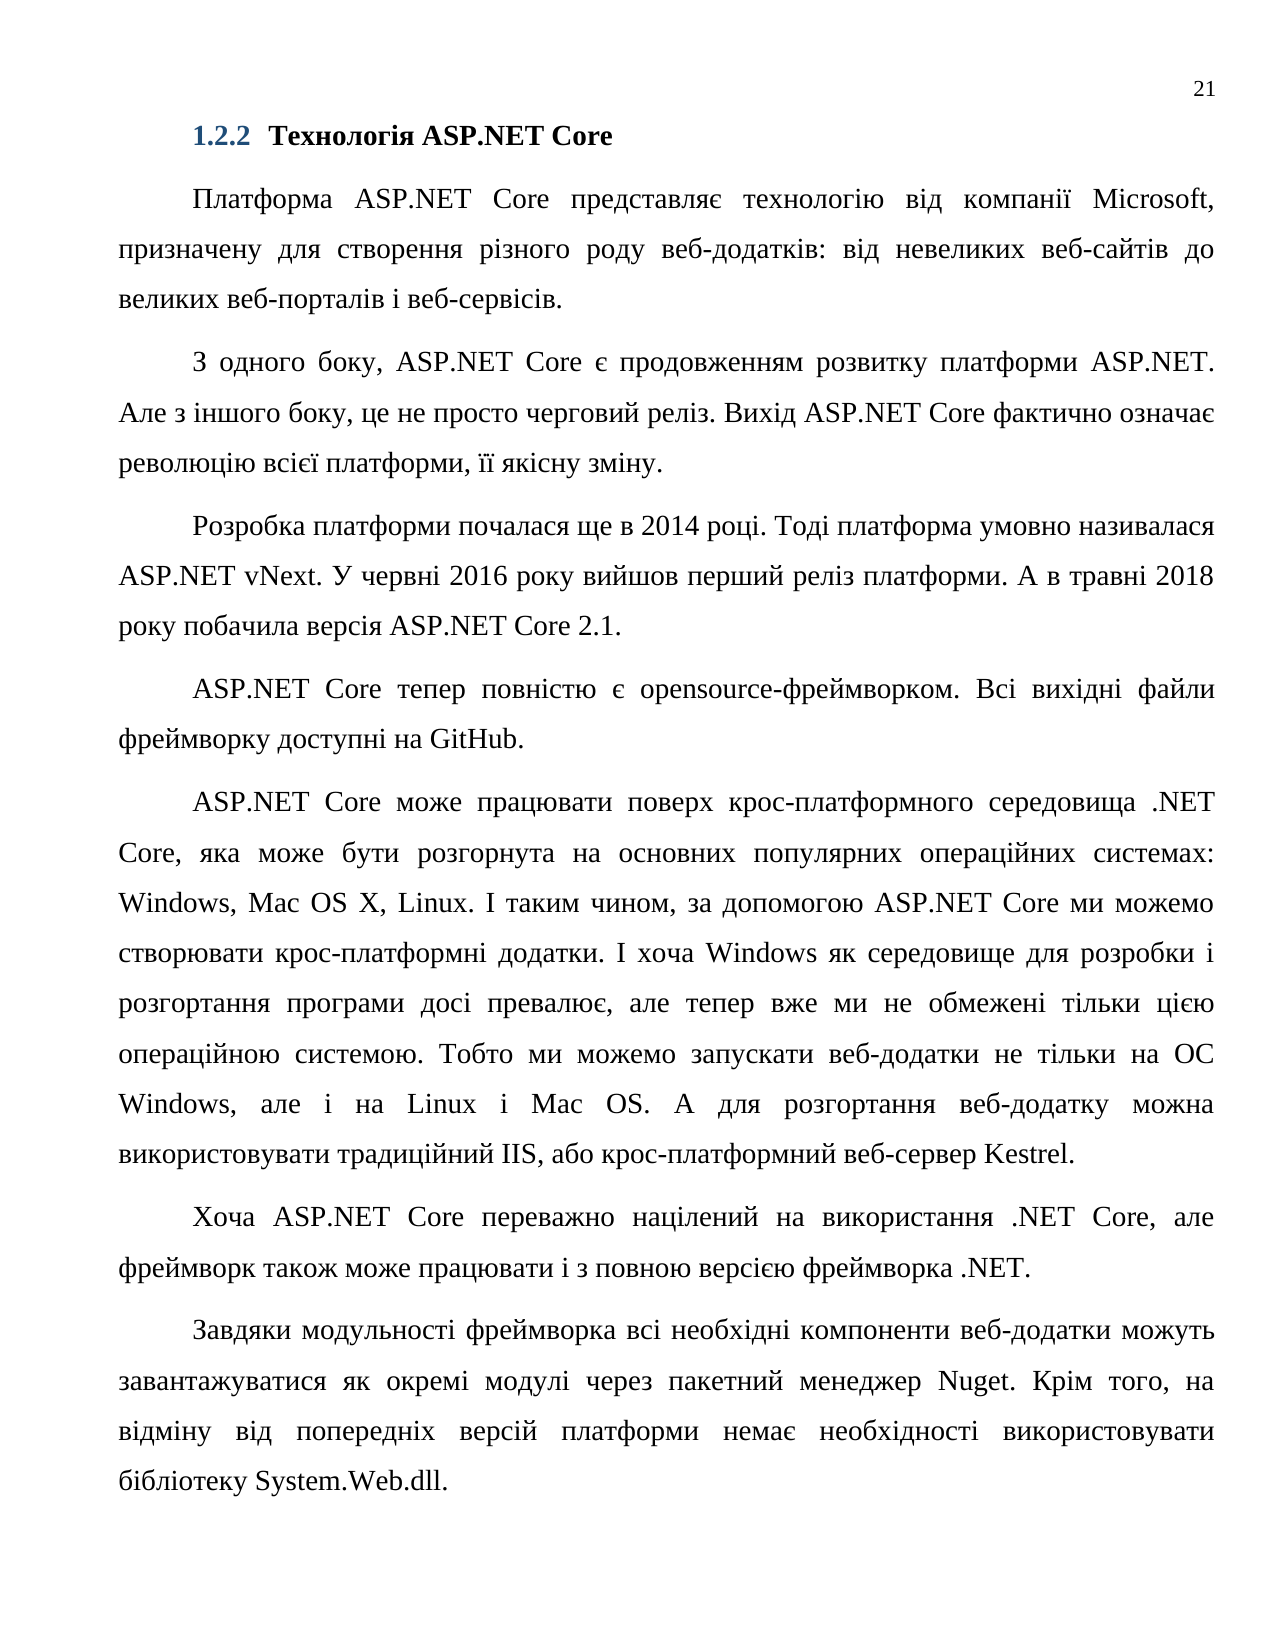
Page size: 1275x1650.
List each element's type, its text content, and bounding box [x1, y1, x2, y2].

text З одного боку, ASP.NET Core є продовженням розвитку платформи ASP.NET. Але з іншого боку, це не просто черговий реліз. Вихід ASP.NET Core фактично означає революцію всієї платформи, її якісну зміну. [118, 344, 1216, 478]
text Хоча ASP.NET Core переважно націлений на використання .NET Core, але фреймворк також може працювати і з повною версією фреймворка .NET. [118, 1199, 1216, 1283]
text ASP.NET Core тепер повністю є opensource-фреймворком. Всі вихідні файли фреймворку доступні на GitHub. [118, 671, 1216, 755]
text ASP.NET Core може працювати поверх крос-платформного середовища .NET Core, яка може бути розгорнута на основних популярних операційних системах: Windows, Mac OS X, Linux. І таким чином, за допомогою ASP.NET Core ми можемо створювати крос-платформні додатки. І хоча Windows як середовище для розробки і розгортання програми досі превалює, але тепер вже ми не обмежені тільки цією операційною системою. Тобто ми можемо запускати веб-додатки не тільки на ОС Windows, але і на Linux і Mac OS. А для розгортання веб-додатку можна використовувати традиційний IIS, або крос-платформний веб-сервер Kestrel. [118, 784, 1216, 1170]
text Розробка платформи почалася ще в 2014 році. Тоді платформа умовно називалася ASP.NET vNext. У червні 2016 року вийшов перший реліз платформи. А в травні 2018 року побачила версія ASP.NET Core 2.1. [118, 508, 1216, 642]
subtitle Технологія ASP.NET Core [192, 118, 1216, 152]
text Платформа ASP.NET Core представляє технологію від компанії Microsoft, призначену для створення різного роду веб-додатків: від невеликих веб-сайтів до великих веб-порталів і веб-сервісів. [118, 181, 1216, 315]
text Завдяки модульності фреймворка всі необхідні компоненти веб-додатки можуть завантажуватися як окремі модулі через пакетний менеджер Nuget. Крім того, на відміну від попередніх версій платформи немає необхідності використовувати бібліотеку System.Web.dll. [118, 1312, 1216, 1497]
